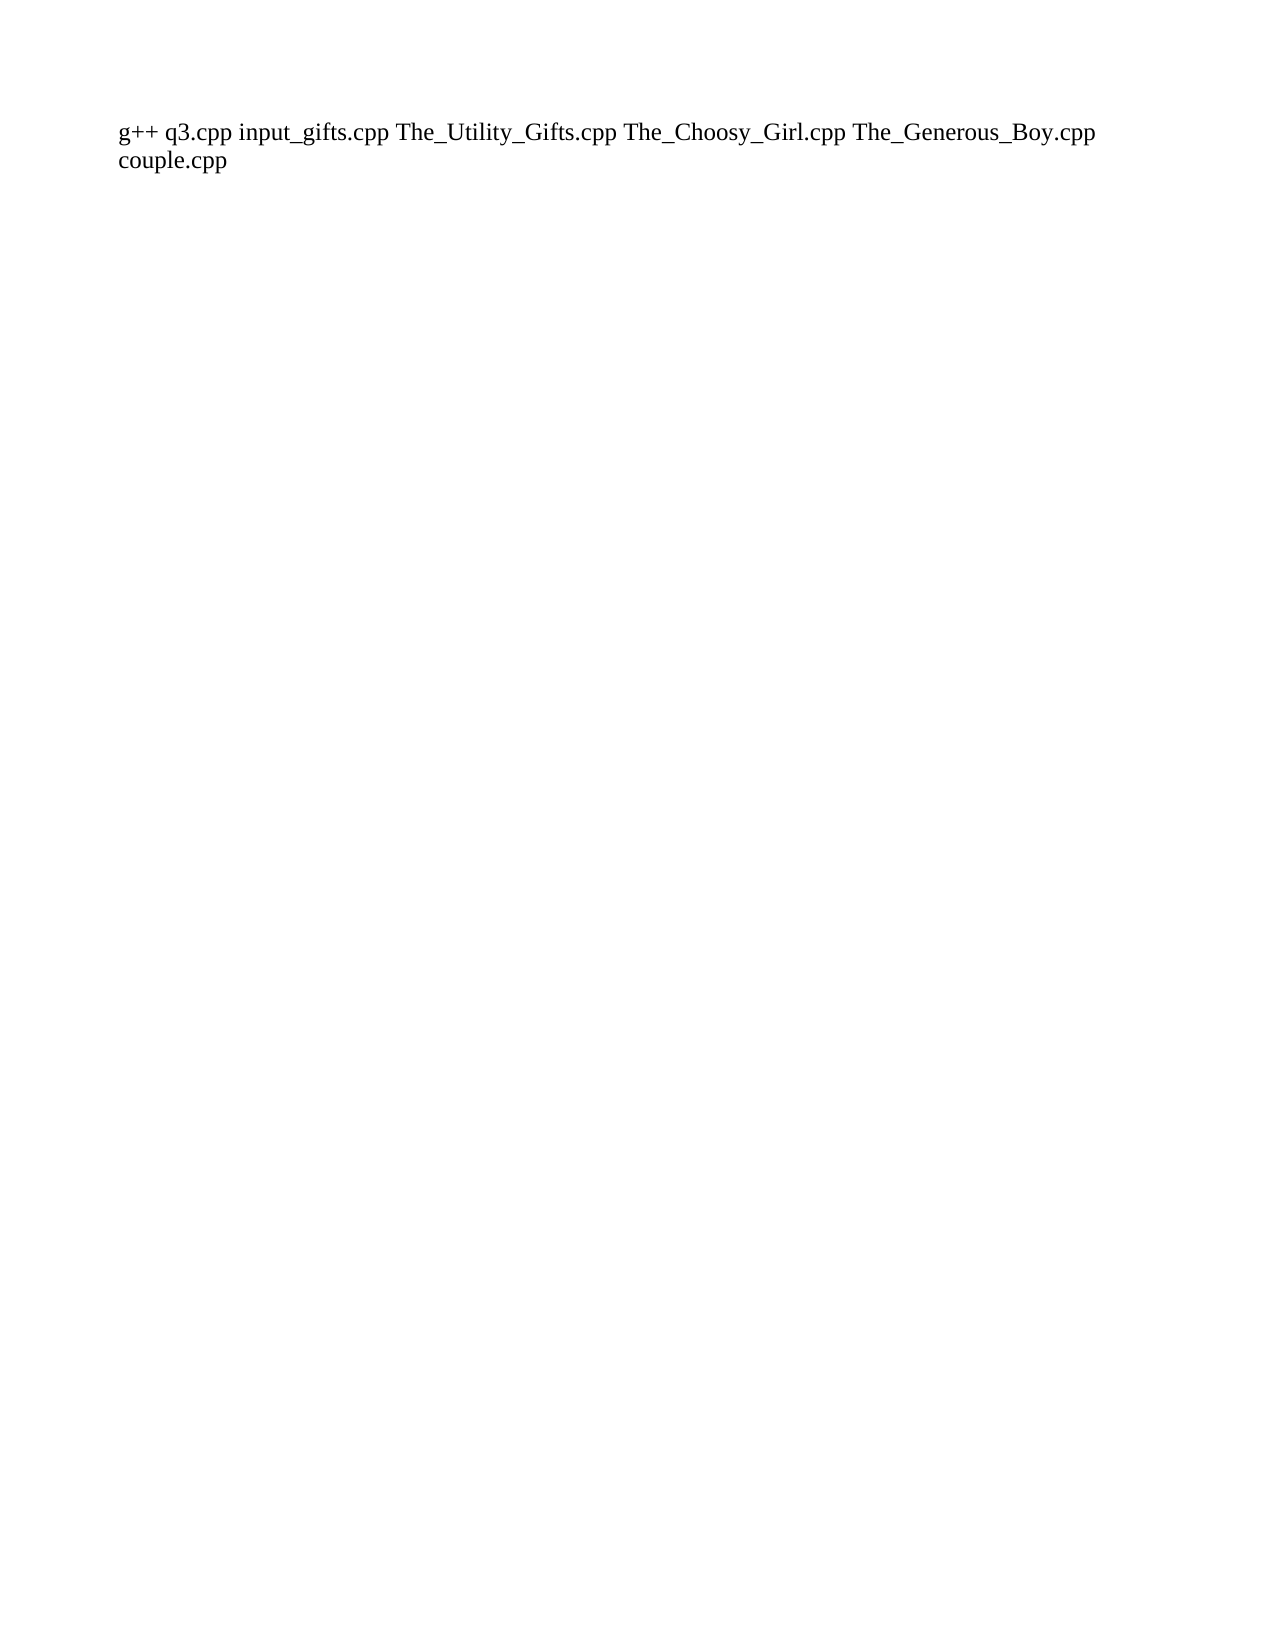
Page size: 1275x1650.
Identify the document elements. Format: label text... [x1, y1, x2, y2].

text g++ q3.cpp input_gifts.cpp The_Utility_Gifts.cpp The_Choosy_Girl.cpp The_Generous_Boy.cpp couple.cpp [118, 118, 1157, 173]
